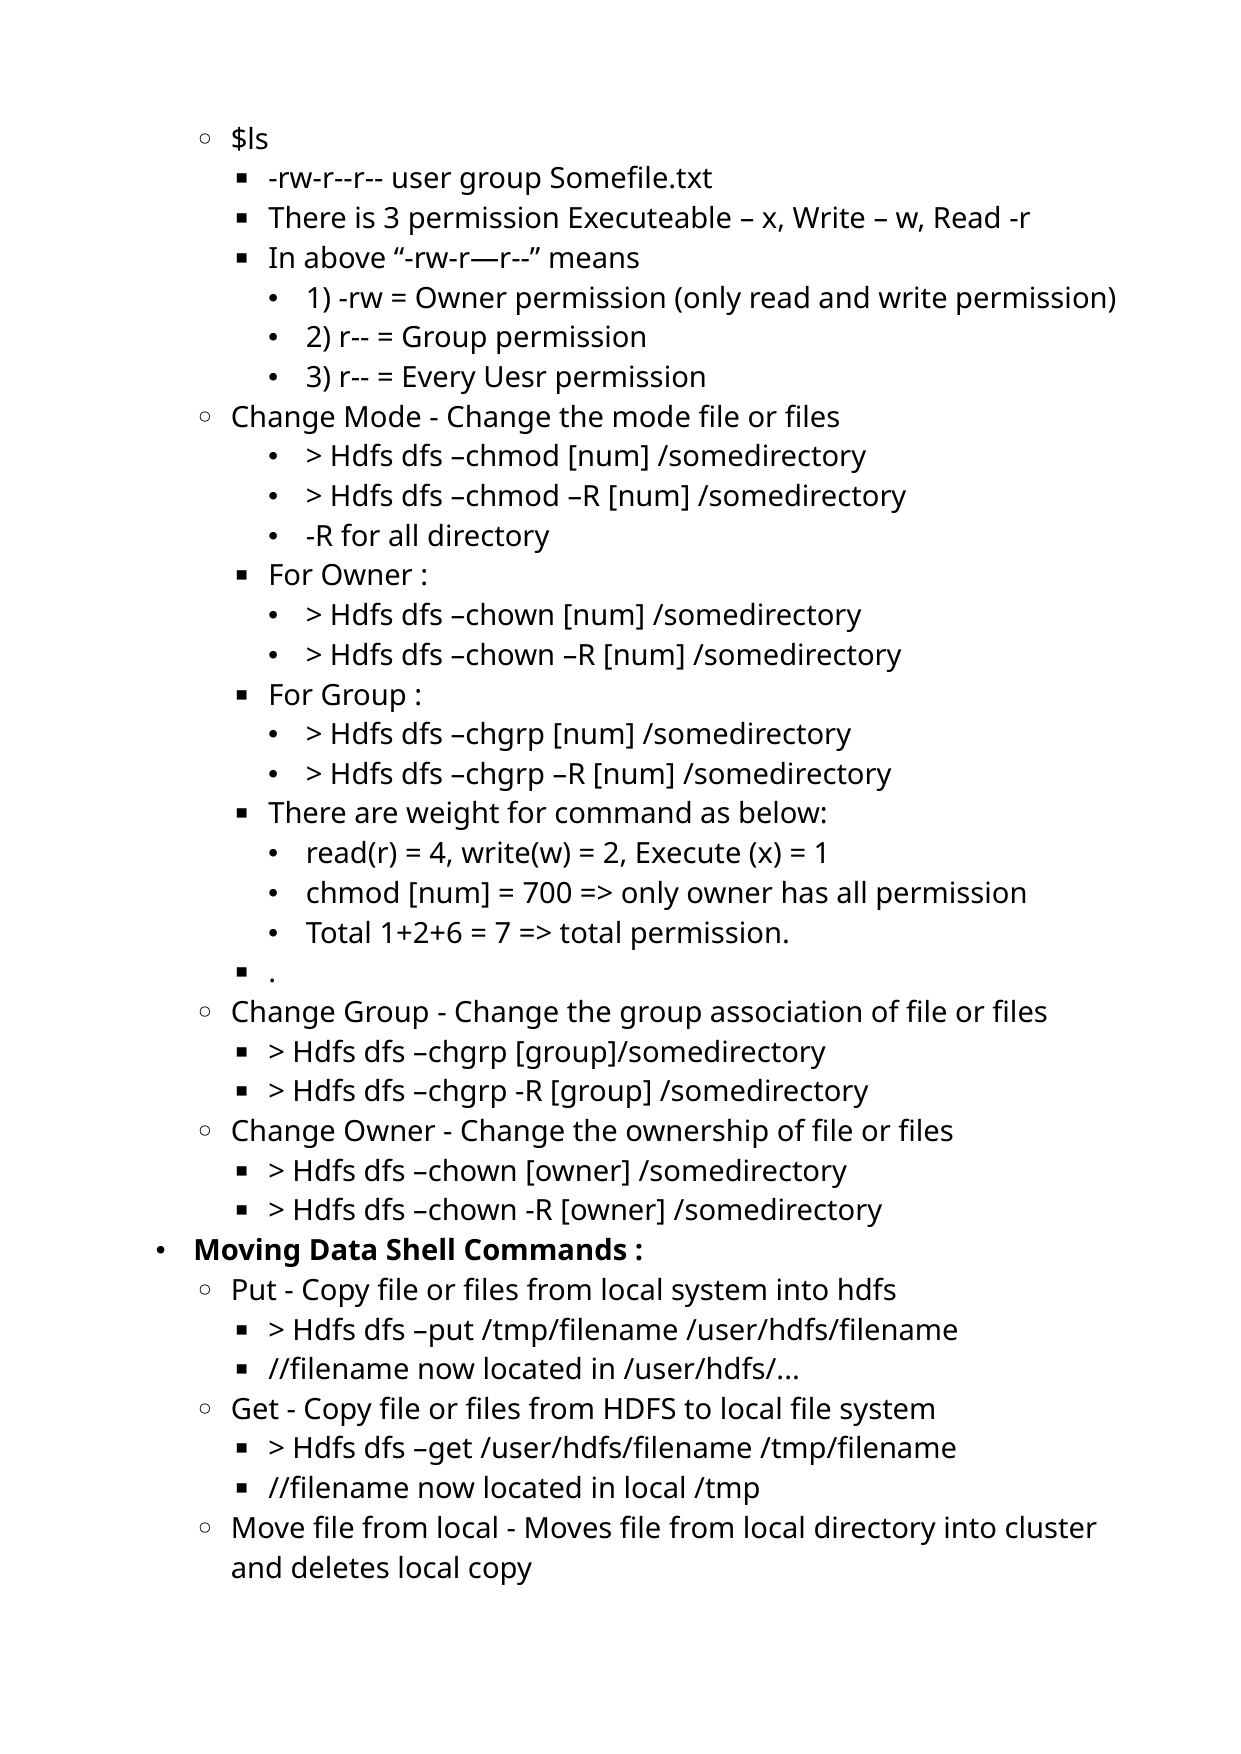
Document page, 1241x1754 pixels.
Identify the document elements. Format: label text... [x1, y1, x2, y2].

list > Hdfs dfs –chown -R [owner] /somedirectory [231, 1190, 1122, 1229]
list > Hdfs dfs –chmod –R [num] /somedirectory [268, 475, 1122, 515]
list Get - Copy file or files from HDFS to local file system [193, 1388, 1122, 1428]
list Move file from local - Moves file from local directory into cluster and deletes local copy [193, 1507, 1122, 1587]
list > Hdfs dfs –chown [owner] /somedirectory [231, 1150, 1122, 1190]
list Change Owner - Change the ownership of file or files [193, 1110, 1122, 1150]
list > Hdfs dfs –chown –R [num] /somedirectory [268, 634, 1122, 674]
list > Hdfs dfs –chgrp [group]/somedirectory [231, 1031, 1122, 1071]
list Put - Copy file or files from local system into hdfs [193, 1269, 1122, 1309]
list //filename now located in local /tmp [231, 1467, 1122, 1507]
list For Owner : [231, 555, 1122, 594]
list > Hdfs dfs –chgrp –R [num] /somedirectory [268, 753, 1122, 793]
list Change Mode - Change the mode file or files [193, 396, 1122, 436]
list > Hdfs dfs –put /tmp/filename /user/hdfs/filename [231, 1309, 1122, 1348]
list > Hdfs dfs –chgrp [num] /somedirectory [268, 713, 1122, 753]
list > Hdfs dfs –get /user/hdfs/filename /tmp/filename [231, 1428, 1122, 1467]
list Total 1+2+6 = 7 => total permission. [268, 912, 1122, 952]
list Change Group - Change the group association of file or files [193, 991, 1122, 1031]
list read(r) = 4, write(w) = 2, Execute (x) = 1 [268, 832, 1122, 872]
list -R for all directory [268, 515, 1122, 555]
list -rw-r--r-- user group Somefile.txt [231, 158, 1122, 197]
list chmod [num] = 700 => only owner has all permission [268, 872, 1122, 912]
list There are weight for command as below: [231, 793, 1122, 832]
list Moving Data Shell Commands : [156, 1229, 1122, 1269]
list $ls [193, 118, 1122, 158]
list . [231, 952, 1122, 991]
list 1) -rw = Owner permission (only read and write permission) [268, 277, 1122, 317]
list 2) r-- = Group permission [268, 317, 1122, 356]
list > Hdfs dfs –chmod [num] /somedirectory [268, 436, 1122, 475]
list > Hdfs dfs –chgrp -R [group] /somedirectory [231, 1071, 1122, 1110]
list There is 3 permission Executeable – x, Write – w, Read -r [231, 197, 1122, 237]
list 3) r-- = Every Uesr permission [268, 356, 1122, 396]
list > Hdfs dfs –chown [num] /somedirectory [268, 594, 1122, 634]
list //filename now located in /user/hdfs/... [231, 1348, 1122, 1388]
list In above “-rw-r—r--” means [231, 237, 1122, 277]
list For Group : [231, 674, 1122, 713]
